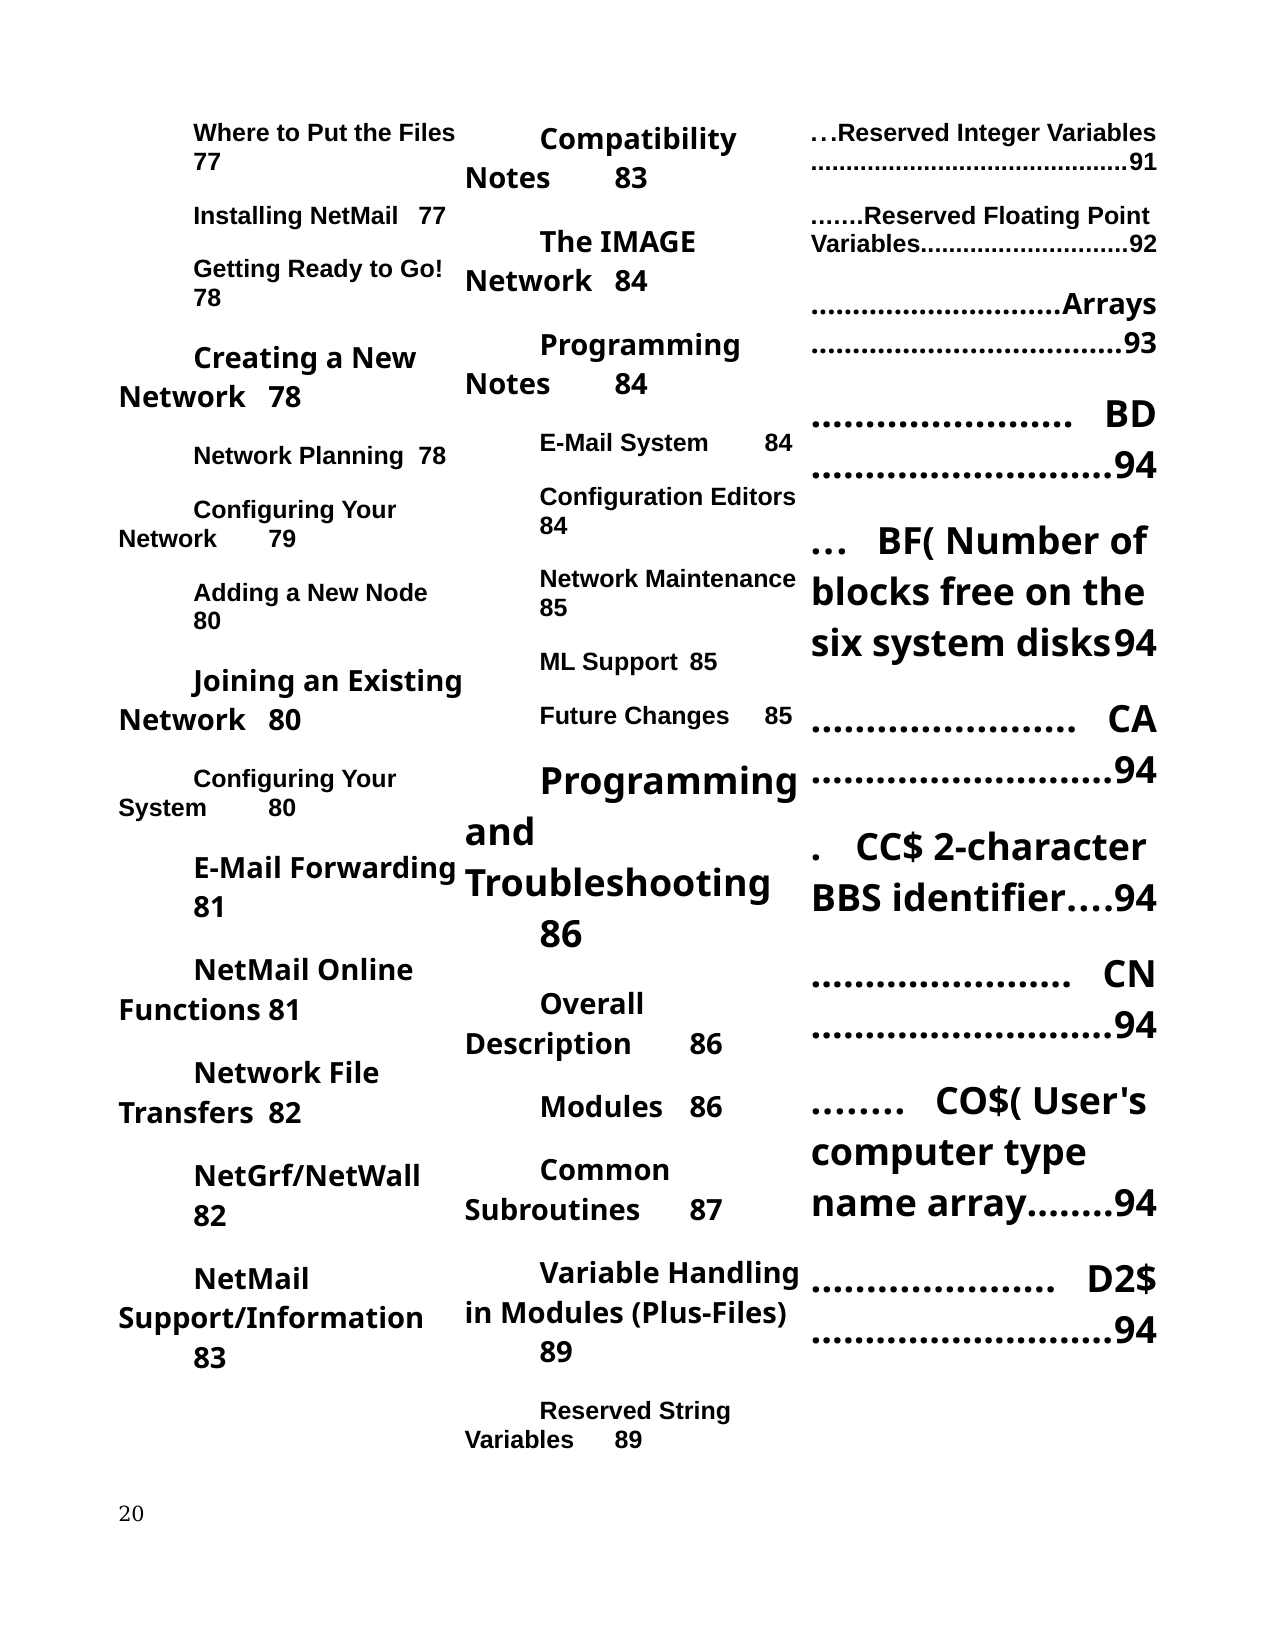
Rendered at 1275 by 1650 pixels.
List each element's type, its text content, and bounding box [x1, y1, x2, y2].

subtitle Getting Ready to Go! 78 [221, 254, 464, 312]
subtitle Adding a New Node 80 [118, 577, 464, 635]
subtitle Joining an Existing Network 80 [301, 660, 464, 739]
subtitle Programming and Troubleshooting 86 [464, 754, 811, 958]
subtitle Configuring Your Network 79 [296, 495, 464, 552]
subtitle Installing NetMail 77 [446, 201, 464, 229]
subtitle E-Mail System 84 [792, 428, 811, 457]
subtitle Future Changes 85 [792, 701, 811, 729]
subtitle ML Support 85 [717, 647, 811, 676]
subtitle CO$( User's computer type name array 94 [1097, 1125, 1157, 1176]
subtitle Overall Description 86 [464, 983, 811, 1063]
subtitle The IMAGE Network 84 [648, 221, 811, 300]
subtitle Network File Transfers 82 [118, 1052, 464, 1132]
subtitle NetMail Support/Information 83 [118, 1258, 464, 1377]
subtitle E-Mail Forwarding 81 [226, 847, 464, 926]
subtitle Network Planning 78 [446, 441, 464, 470]
subtitle Modules 86 [723, 1086, 811, 1126]
subtitle Variable Handling in Modules (Plus-Files) 89 [573, 1252, 811, 1371]
subtitle Configuration Editors 84 [567, 482, 811, 539]
subtitle Configuring Your System 80 [296, 764, 464, 822]
subtitle Common Subroutines 87 [464, 1149, 811, 1229]
subtitle NetMail Online Functions 81 [301, 950, 464, 1029]
subtitle Where to Put the Files 77 [221, 118, 464, 176]
subtitle Creating a New Network 78 [301, 337, 464, 416]
subtitle Network Maintenance 85 [567, 564, 811, 622]
subtitle Programming Notes 84 [464, 324, 811, 403]
subtitle Compatibility Notes 83 [648, 118, 811, 197]
subtitle NetGrf/NetWall 82 [226, 1155, 464, 1235]
subtitle Reserved String Variables 89 [642, 1396, 811, 1454]
